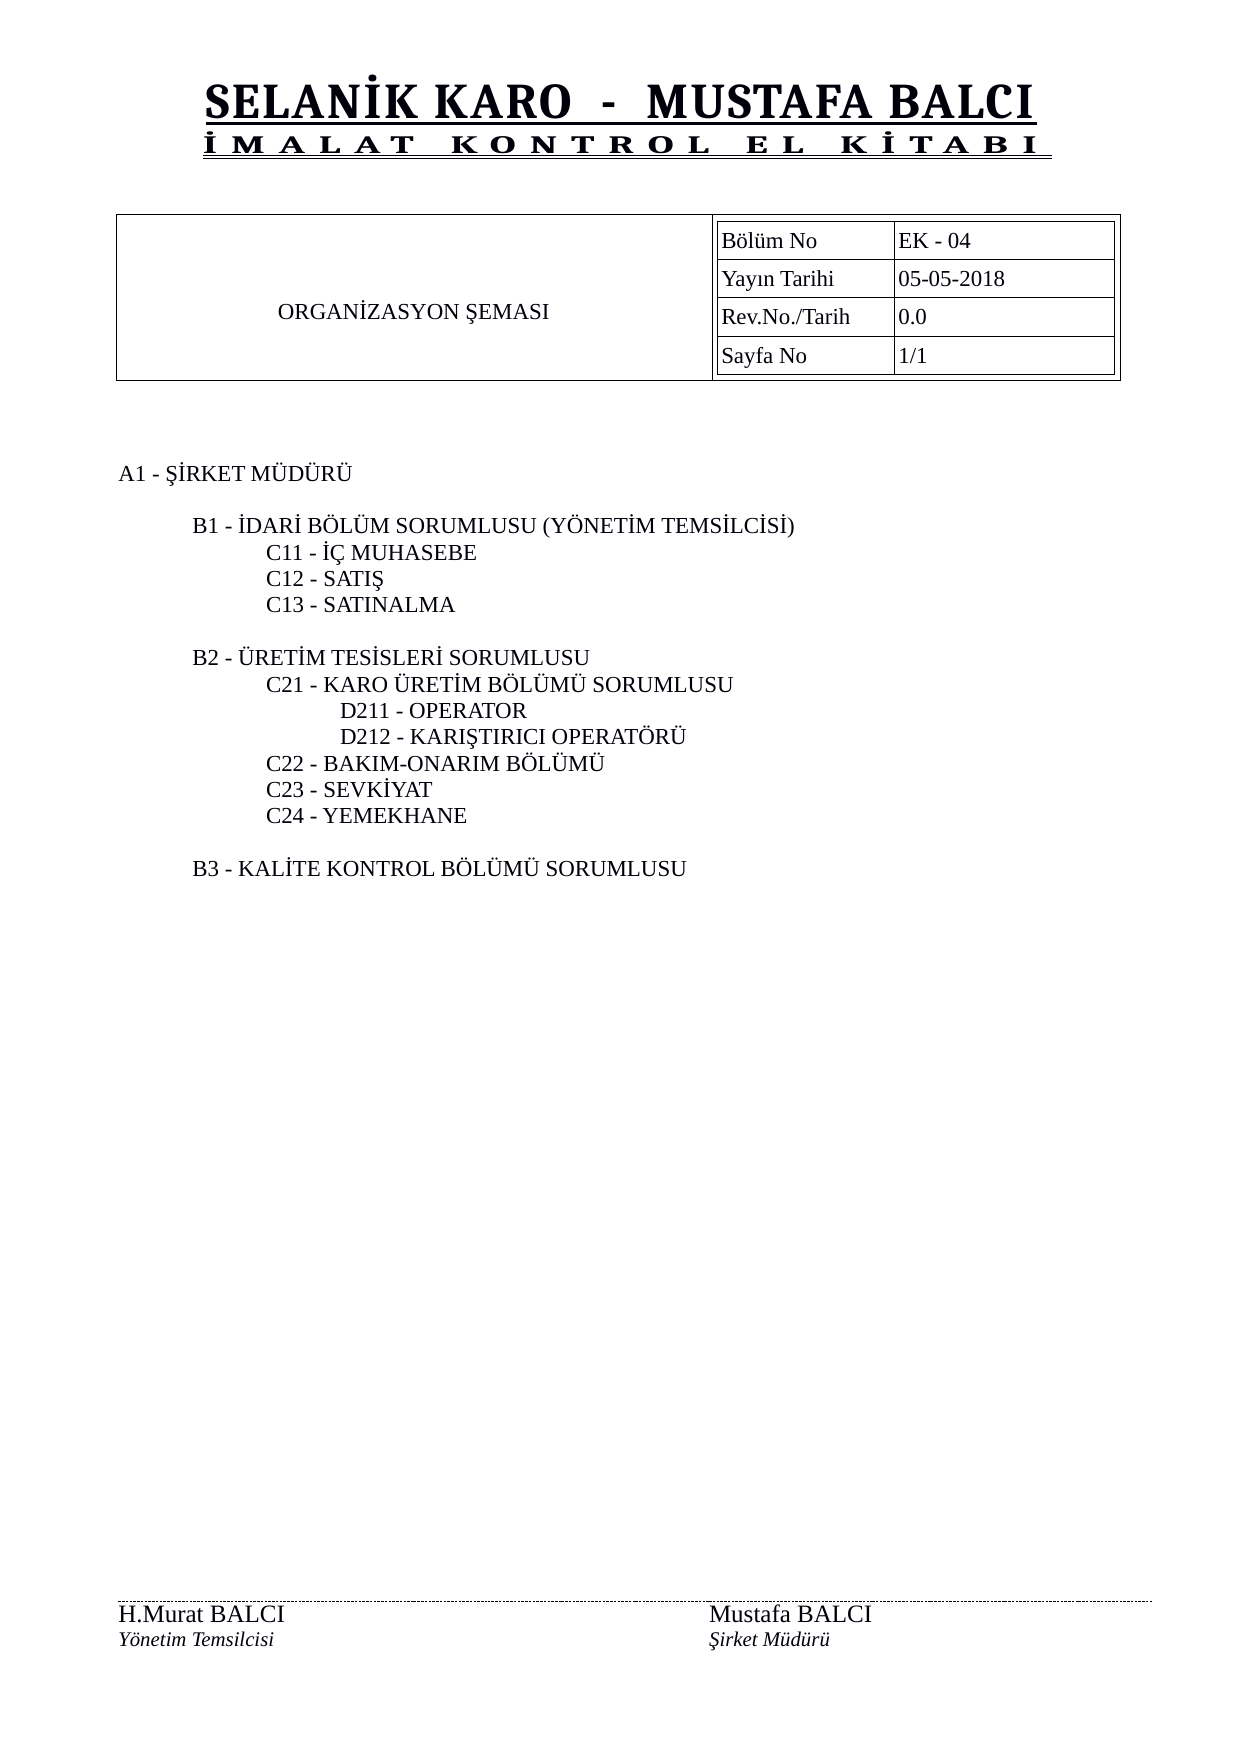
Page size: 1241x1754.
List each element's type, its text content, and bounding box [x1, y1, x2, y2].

text D212 - KARIŞTIRICI OPERATÖRÜ [118, 723, 1122, 750]
table_header EK - 04 [895, 222, 1114, 259]
table_cell Rev.No./Tarih [718, 298, 894, 336]
table_cell 0.0 [895, 298, 1114, 336]
table_cell 05-05-2018 [895, 260, 1114, 297]
text C24 - YEMEKHANE [118, 802, 1122, 829]
text C13 - SATINALMA [118, 592, 1122, 618]
text A1 - ŞİRKET MÜDÜRÜ [118, 460, 1122, 486]
table_header ORGANİZASYON ŞEMASI [117, 215, 712, 380]
text C21 - KARO ÜRETİM BÖLÜMÜ SORUMLUSU [118, 671, 1122, 697]
text B2 - ÜRETİM TESİSLERİ SORUMLUSU [118, 644, 1122, 671]
table_header [713, 215, 1120, 380]
text B1 - İDARİ BÖLÜM SORUMLUSU (YÖNETİM TEMSİLCİSİ) [118, 512, 1122, 539]
table_cell Sayfa No [718, 337, 894, 374]
text B3 - KALİTE KONTROL BÖLÜMÜ SORUMLUSU [118, 855, 1122, 881]
text C12 - SATIŞ [118, 565, 1122, 592]
text C11 - İÇ MUHASEBE [118, 539, 1122, 565]
text C22 - BAKIM-ONARIM BÖLÜMÜ [118, 750, 1122, 776]
table_cell Yayın Tarihi [718, 260, 894, 297]
text D211 - OPERATOR [118, 697, 1122, 723]
table_cell 1/1 [895, 337, 1114, 374]
table_header Bölüm No [718, 222, 894, 259]
text C23 - SEVKİYAT [118, 776, 1122, 802]
